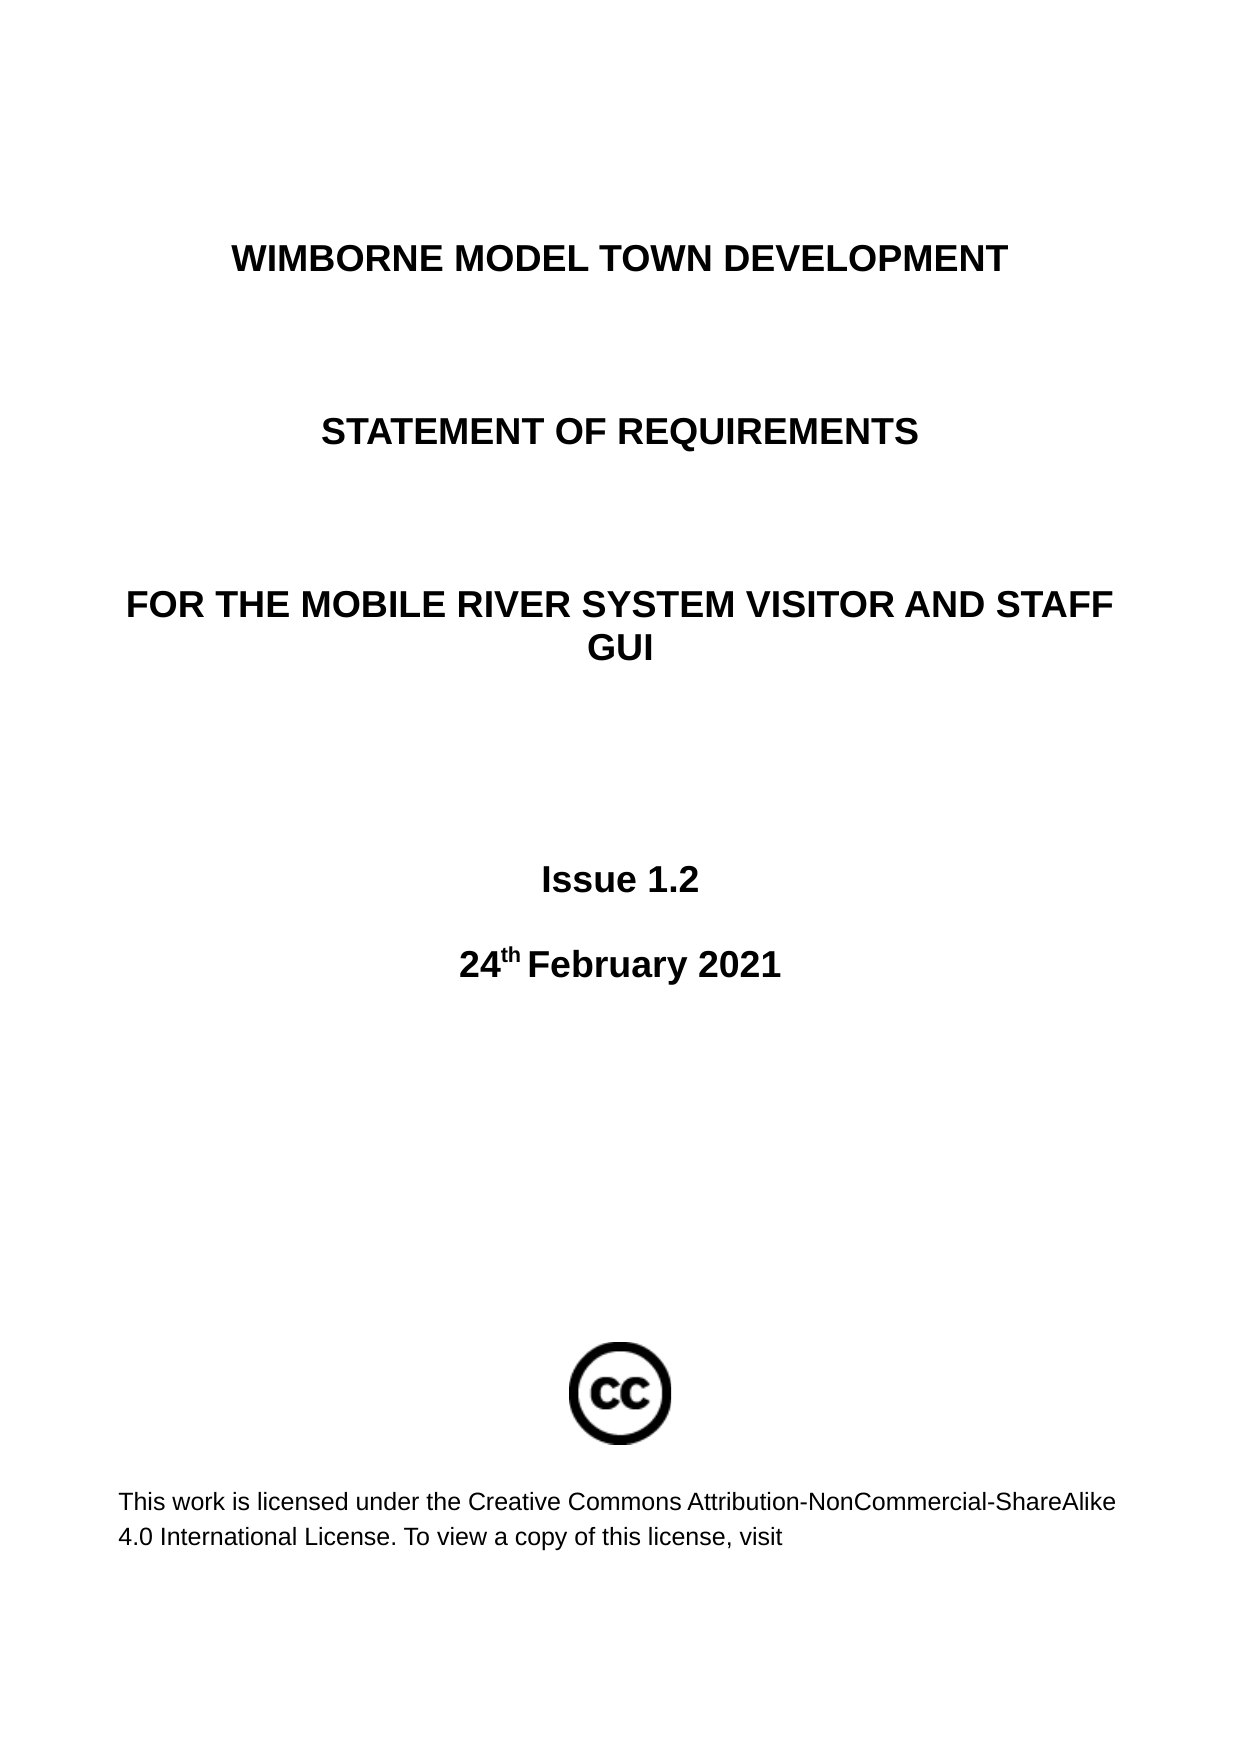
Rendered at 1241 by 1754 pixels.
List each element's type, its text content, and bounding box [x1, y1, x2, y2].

text Issue 1.2 [118, 857, 1122, 901]
text This work is licensed under the Creative Commons Attribution-NonCommercial-ShareAlike 4.0 International License. To view a copy of this license, visit [118, 1487, 1122, 1551]
picture [569, 1342, 672, 1445]
text STATEMENT OF REQUIREMENTS [118, 409, 1122, 452]
text 24th February 2021 [118, 942, 1122, 985]
text FOR THE MOBILE RIVER SYSTEM VISITOR AND STAFF GUI [118, 582, 1122, 668]
text WIMBORNE MODEL TOWN DEVELOPMENT [118, 236, 1122, 279]
